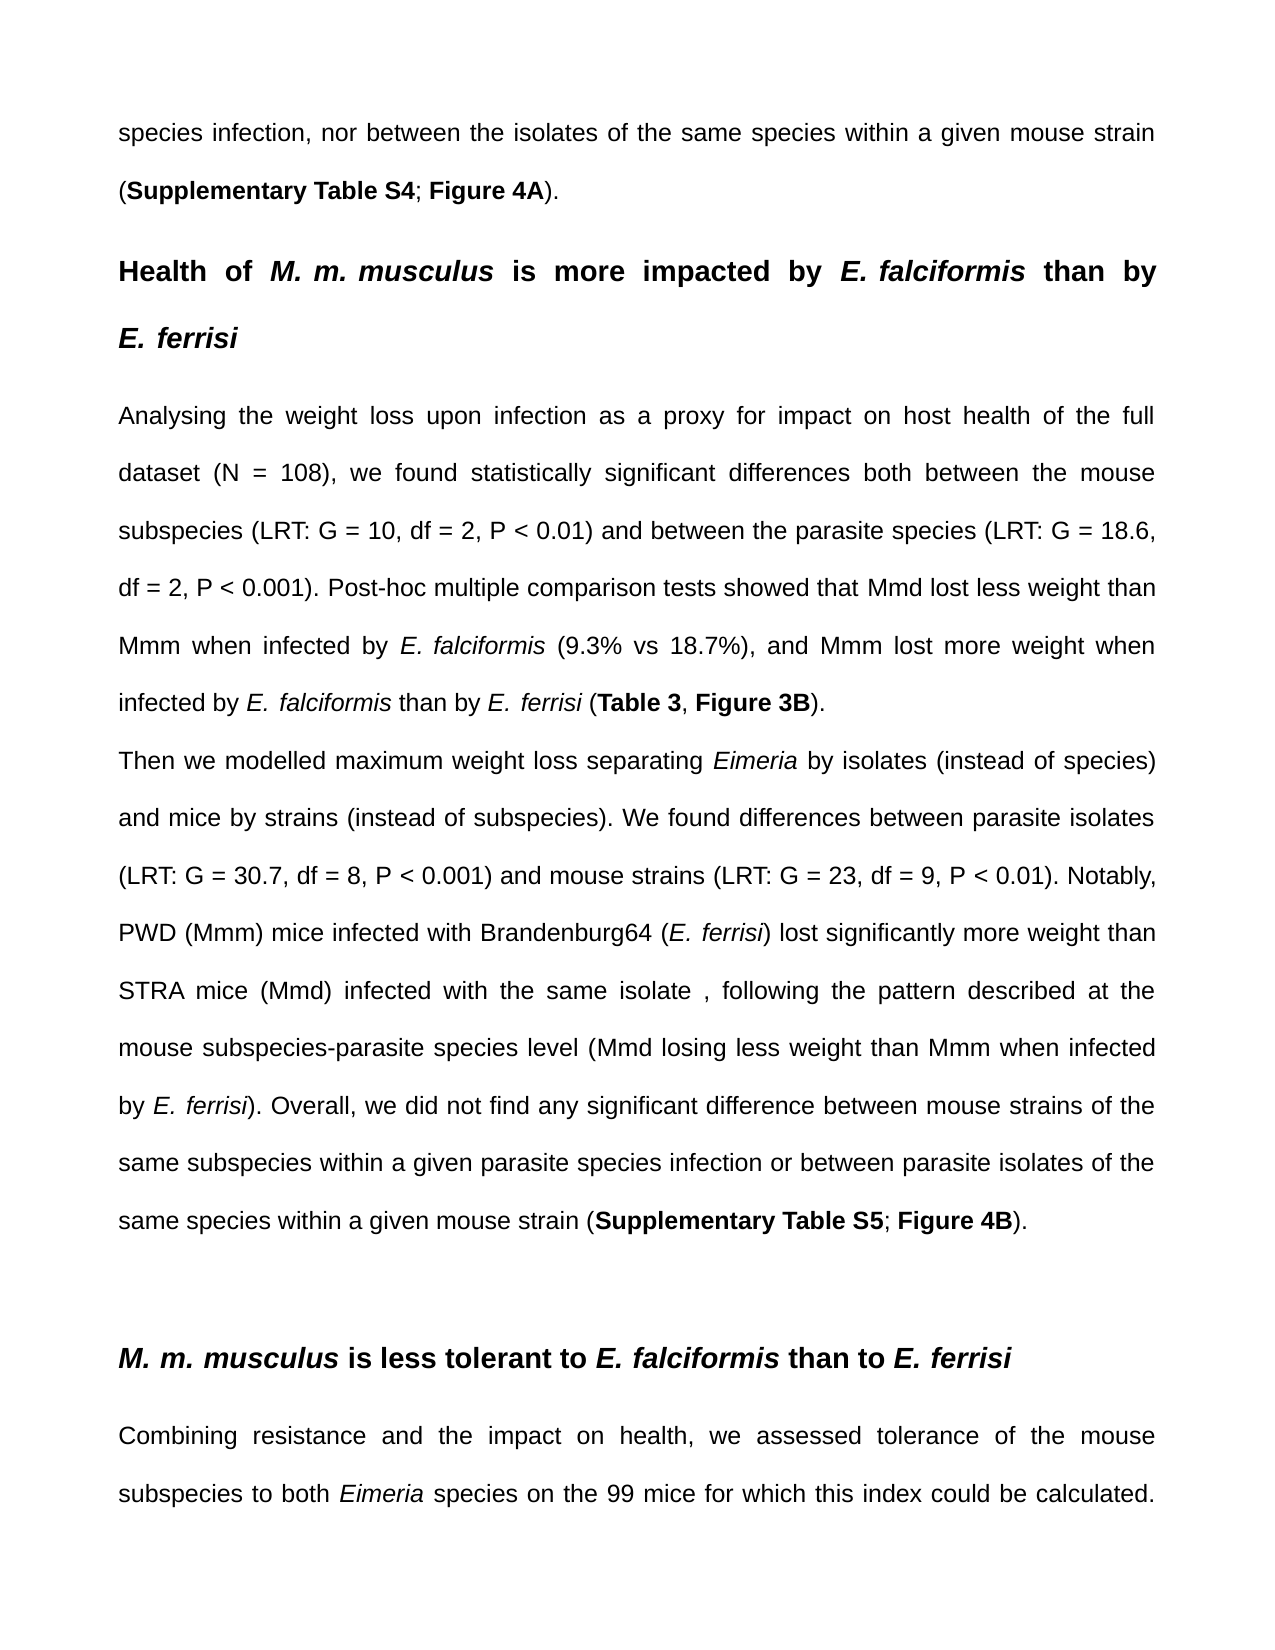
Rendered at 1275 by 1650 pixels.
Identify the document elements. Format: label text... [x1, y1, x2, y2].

subtitle Health of M. m. musculus is more impacted by E. falciformis than by E. ferrisi [118, 254, 1157, 354]
text species infection, nor between the isolates of the same species within a given mouse strain (Supplementary Table S4; Figure 4A). [118, 118, 1157, 204]
text Analysing the weight loss upon infection as a proxy for impact on host health of the full dataset (N = 108), we found statistically significant differences both between the mouse subspecies (LRT: G = 10, df = 2, P < 0.01) and between the parasite species (LRT: G = 18.6, df = 2, P < 0.001). Post-hoc multiple comparison tests showed that Mmd lost less weight than Mmm when infected by E. falciformis (9.3% vs 18.7%), and Mmm lost more weight when infected by E. falciformis than by E. ferrisi (Table 3, Figure 3B). [118, 401, 1157, 717]
subtitle M. m. musculus is less tolerant to E. falciformis than to E. ferrisi [118, 1341, 1157, 1375]
text Then we modelled maximum weight loss separating Eimeria by isolates (instead of species) and mice by strains (instead of subspecies). We found differences between parasite isolates (LRT: G = 30.7, df = 8, P < 0.001) and mouse strains (LRT: G = 23, df = 9, P < 0.01). Notably, PWD (Mmm) mice infected with Brandenburg64 (E. ferrisi) lost significantly more weight than STRA mice (Mmd) infected with the same isolate , following the pattern described at the mouse subspecies-parasite species level (Mmd losing less weight than Mmm when infected by E. ferrisi). Overall, we did not find any significant difference between mouse strains of the same subspecies within a given parasite species infection or between parasite isolates of the same species within a given mouse strain (Supplementary Table S5; Figure 4B). [118, 746, 1157, 1234]
text Combining resistance and the impact on health, we assessed tolerance of the mouse subspecies to both Eimeria species on the 99 mice for which this index could be calculated. [118, 1421, 1157, 1507]
